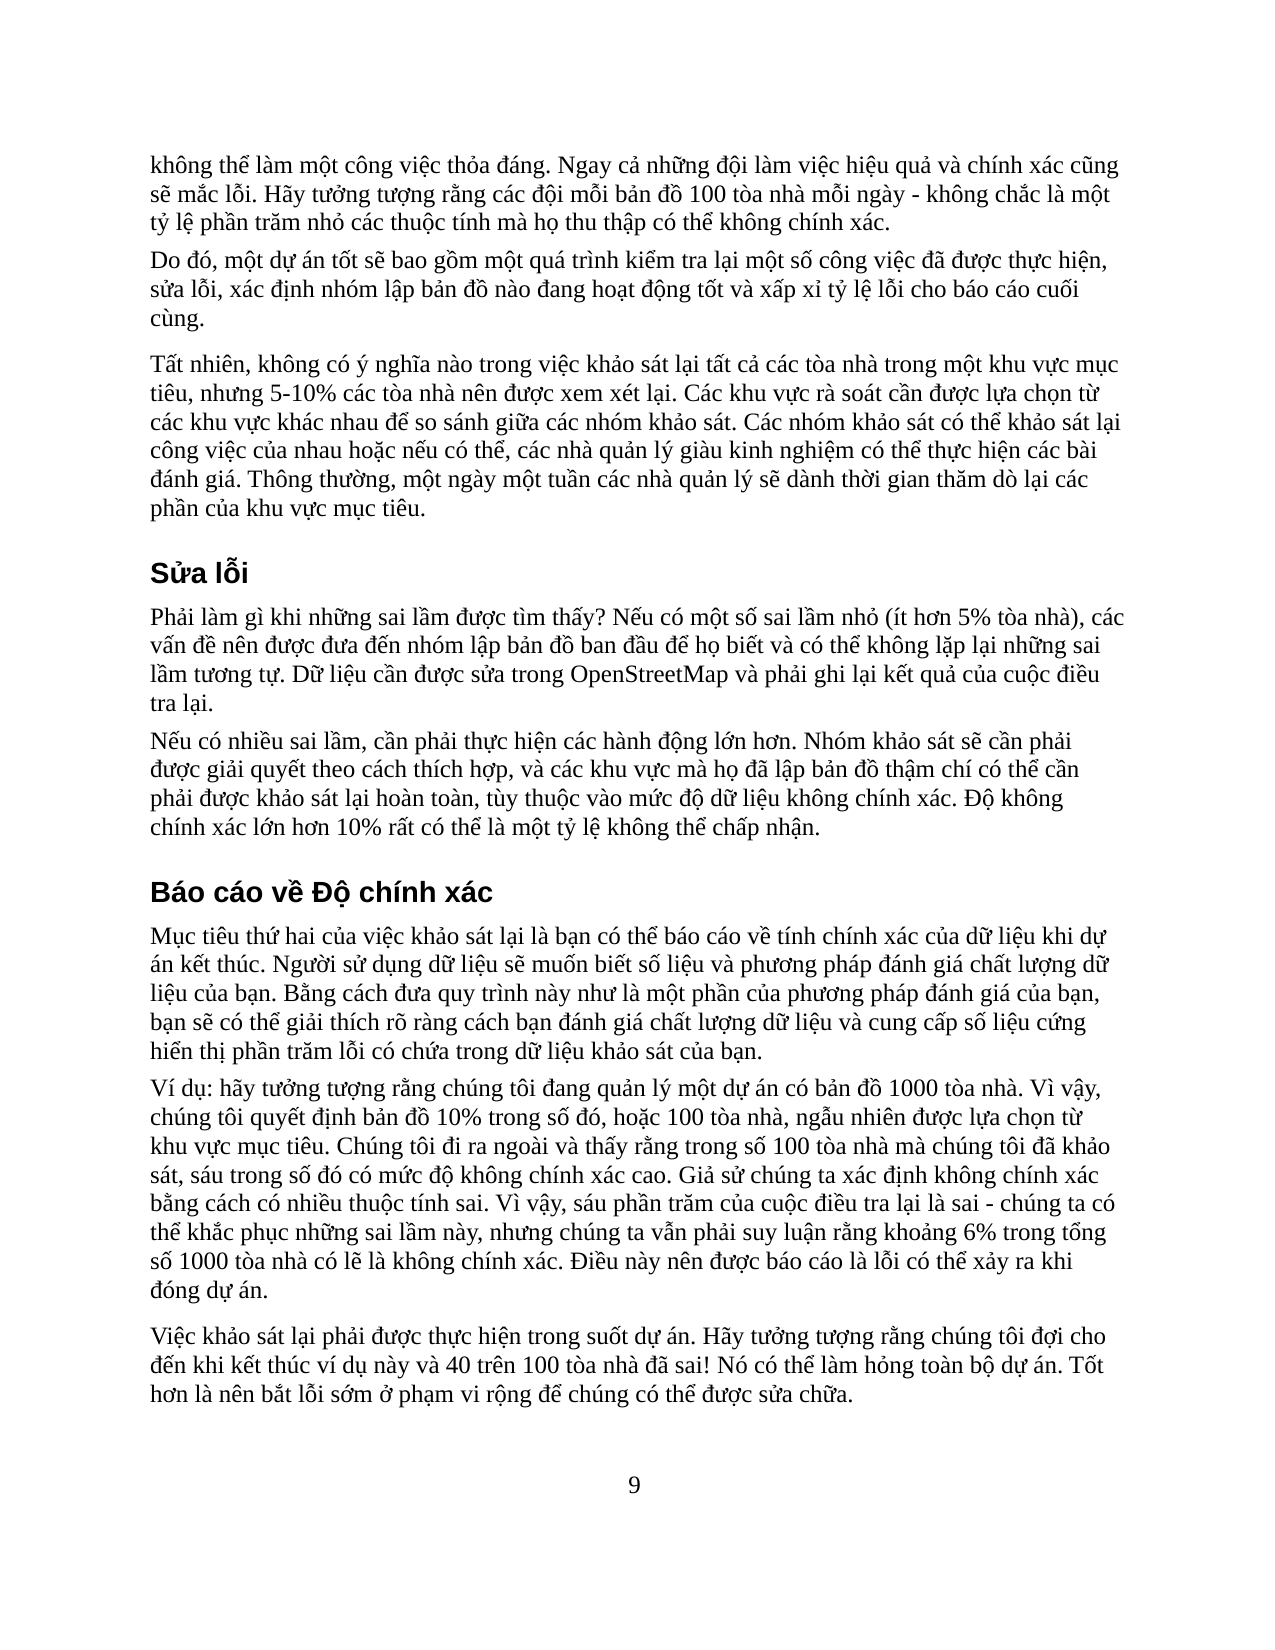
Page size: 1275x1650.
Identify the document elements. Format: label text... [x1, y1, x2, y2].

text Nếu có nhiều sai lầm, cần phải thực hiện các hành động lớn hơn. Nhóm khảo sát sẽ cần phải được giải quyết theo cách thích hợp, và các khu vực mà họ đã lập bản đồ thậm chí có thể cần phải được khảo sát lại hoàn toàn, tùy thuộc vào mức độ dữ liệu không chính xác. Độ không chính xác lớn hơn 10% rất có thể là một tỷ lệ không thể chấp nhận. [150, 726, 1125, 841]
text không thể làm một công việc thỏa đáng. Ngay cả những đội làm việc hiệu quả và chính xác cũng sẽ mắc lỗi. Hãy tưởng tượng rằng các đội mỗi bản đồ 100 tòa nhà mỗi ngày - không chắc là một tỷ lệ phần trăm nhỏ các thuộc tính mà họ thu thập có thể không chính xác. [150, 150, 1125, 236]
subtitle Báo cáo về Độ chính xác [150, 875, 1125, 908]
text Do đó, một dự án tốt sẽ bao gồm một quá trình kiểm tra lại một số công việc đã được thực hiện, sửa lỗi, xác định nhóm lập bản đồ nào đang hoạt động tốt và xấp xỉ tỷ lệ lỗi cho báo cáo cuối cùng. [150, 245, 1125, 331]
text Việc khảo sát lại phải được thực hiện trong suốt dự án. Hãy tưởng tượng rằng chúng tôi đợi cho đến khi kết thúc ví dụ này và 40 trên 100 tòa nhà đã sai! Nó có thể làm hỏng toàn bộ dự án. Tốt hơn là nên bắt lỗi sớm ở phạm vi rộng để chúng có thể được sửa chữa. [150, 1321, 1125, 1408]
text Phải làm gì khi những sai lầm được tìm thấy? Nếu có một số sai lầm nhỏ (ít hơn 5% tòa nhà), các vấn đề nên được đưa đến nhóm lập bản đồ ban đầu để họ biết và có thể không lặp lại những sai lầm tương tự. Dữ liệu cần được sửa trong OpenStreetMap và phải ghi lại kết quả của cuộc điều tra lại. [150, 602, 1125, 717]
text Mục tiêu thứ hai của việc khảo sát lại là bạn có thể báo cáo về tính chính xác của dữ liệu khi dự án kết thúc. Người sử dụng dữ liệu sẽ muốn biết số liệu và phương pháp đánh giá chất lượng dữ liệu của bạn. Bằng cách đưa quy trình này như là một phần của phương pháp đánh giá của bạn, bạn sẽ có thể giải thích rõ ràng cách bạn đánh giá chất lượng dữ liệu và cung cấp số liệu cứng hiển thị phần trăm lỗi có chứa trong dữ liệu khảo sát của bạn. [150, 921, 1125, 1064]
text Ví dụ: hãy tưởng tượng rằng chúng tôi đang quản lý một dự án có bản đồ 1000 tòa nhà. Vì vậy, chúng tôi quyết định bản đồ 10% trong số đó, hoặc 100 tòa nhà, ngẫu nhiên được lựa chọn từ khu vực mục tiêu. Chúng tôi đi ra ngoài và thấy rằng trong số 100 tòa nhà mà chúng tôi đã khảo sát, sáu trong số đó có mức độ không chính xác cao. Giả sử chúng ta xác định không chính xác bằng cách có nhiều thuộc tính sai. Vì vậy, sáu phần trăm của cuộc điều tra lại là sai - chúng ta có thể khắc phục những sai lầm này, nhưng chúng ta vẫn phải suy luận rằng khoảng 6% trong tổng số 1000 tòa nhà có lẽ là không chính xác. Điều này nên được báo cáo là lỗi có thể xảy ra khi đóng dự án. [150, 1073, 1125, 1303]
subtitle Sửa lỗi [150, 556, 1125, 589]
text Tất nhiên, không có ý nghĩa nào trong việc khảo sát lại tất cả các tòa nhà trong một khu vực mục tiêu, nhưng 5-10% các tòa nhà nên được xem xét lại. Các khu vực rà soát cần được lựa chọn từ các khu vực khác nhau để so sánh giữa các nhóm khảo sát. Các nhóm khảo sát có thể khảo sát lại công việc của nhau hoặc nếu có thể, các nhà quản lý giàu kinh nghiệm có thể thực hiện các bài đánh giá. Thông thường, một ngày một tuần các nhà quản lý sẽ dành thời gian thăm dò lại các phần của khu vực mục tiêu. [150, 349, 1125, 522]
